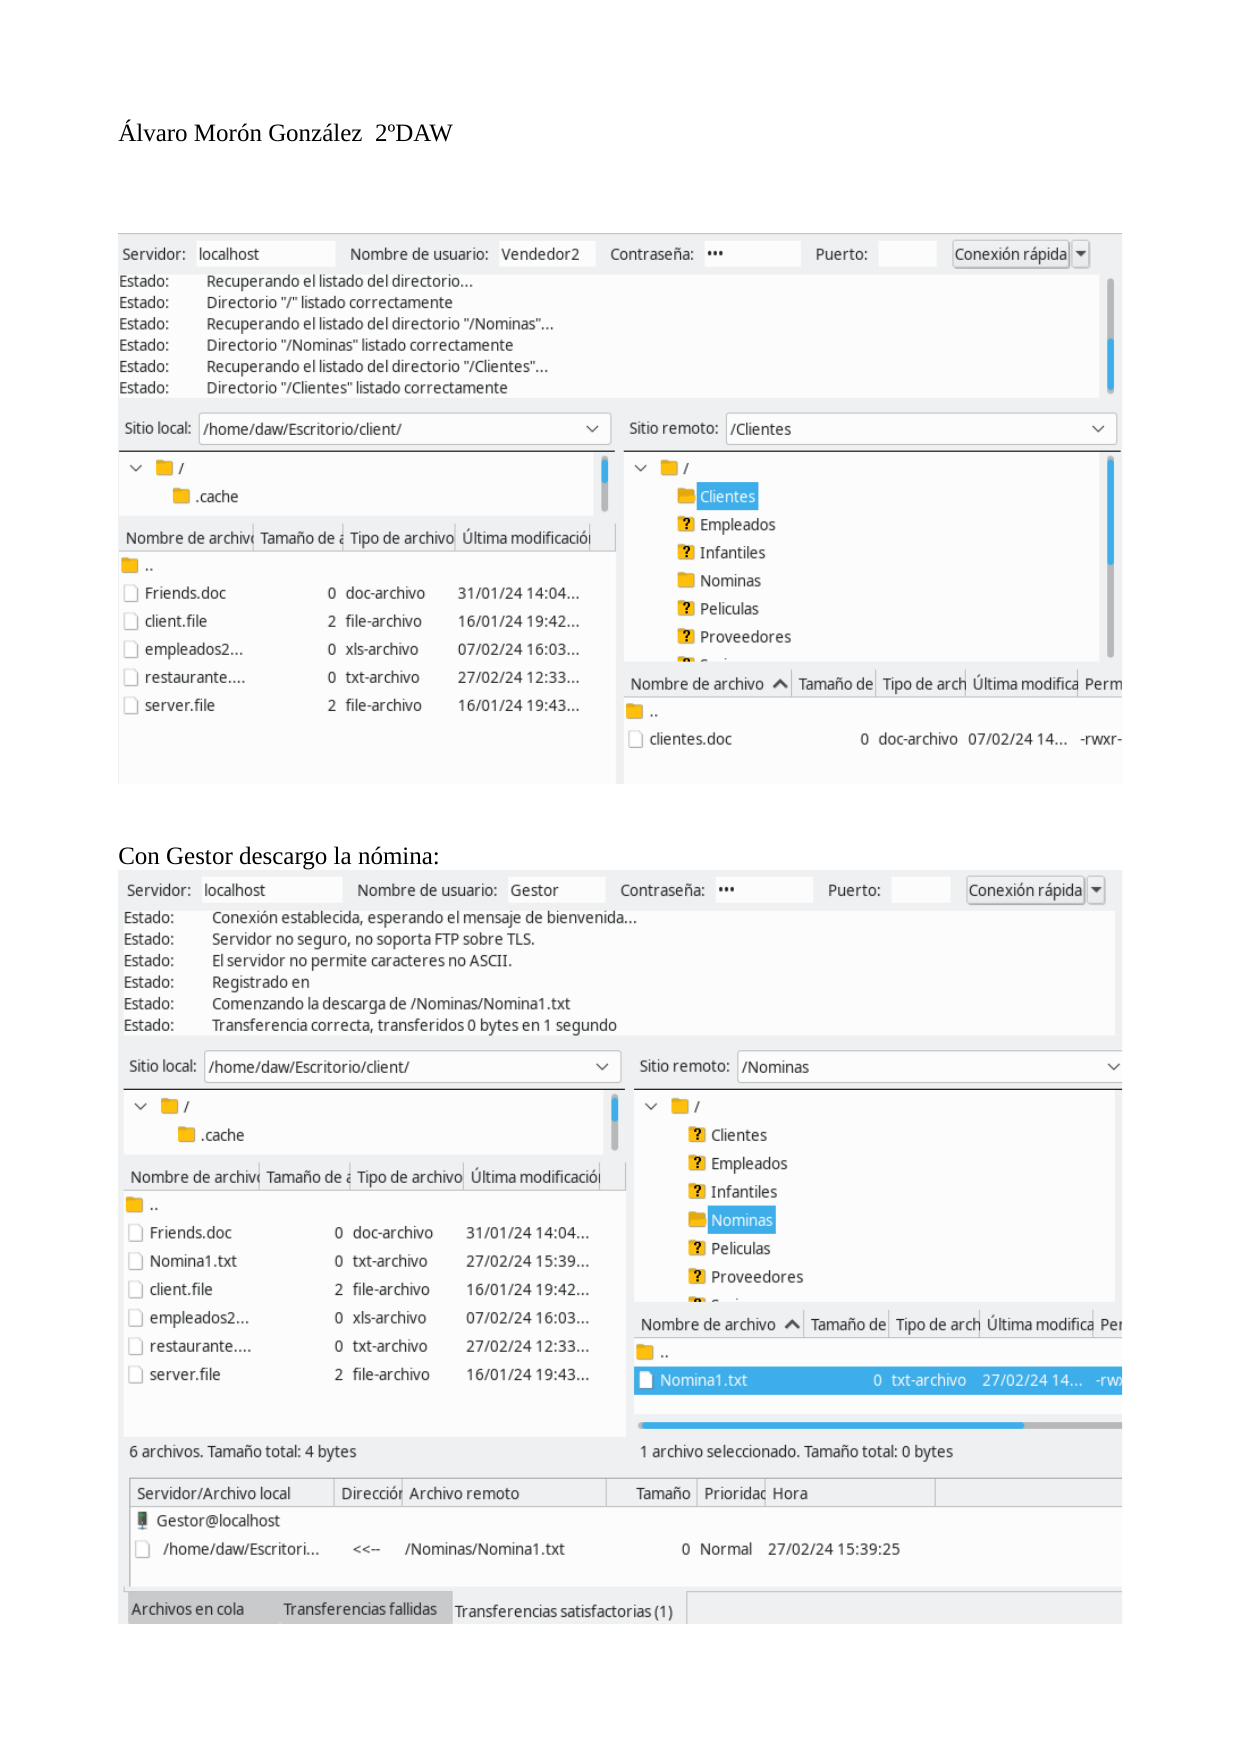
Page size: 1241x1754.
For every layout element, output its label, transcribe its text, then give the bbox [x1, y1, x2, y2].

picture [118, 870, 1123, 1624]
picture [118, 233, 1123, 784]
text Con Gestor descargo la nómina: [118, 841, 1122, 870]
